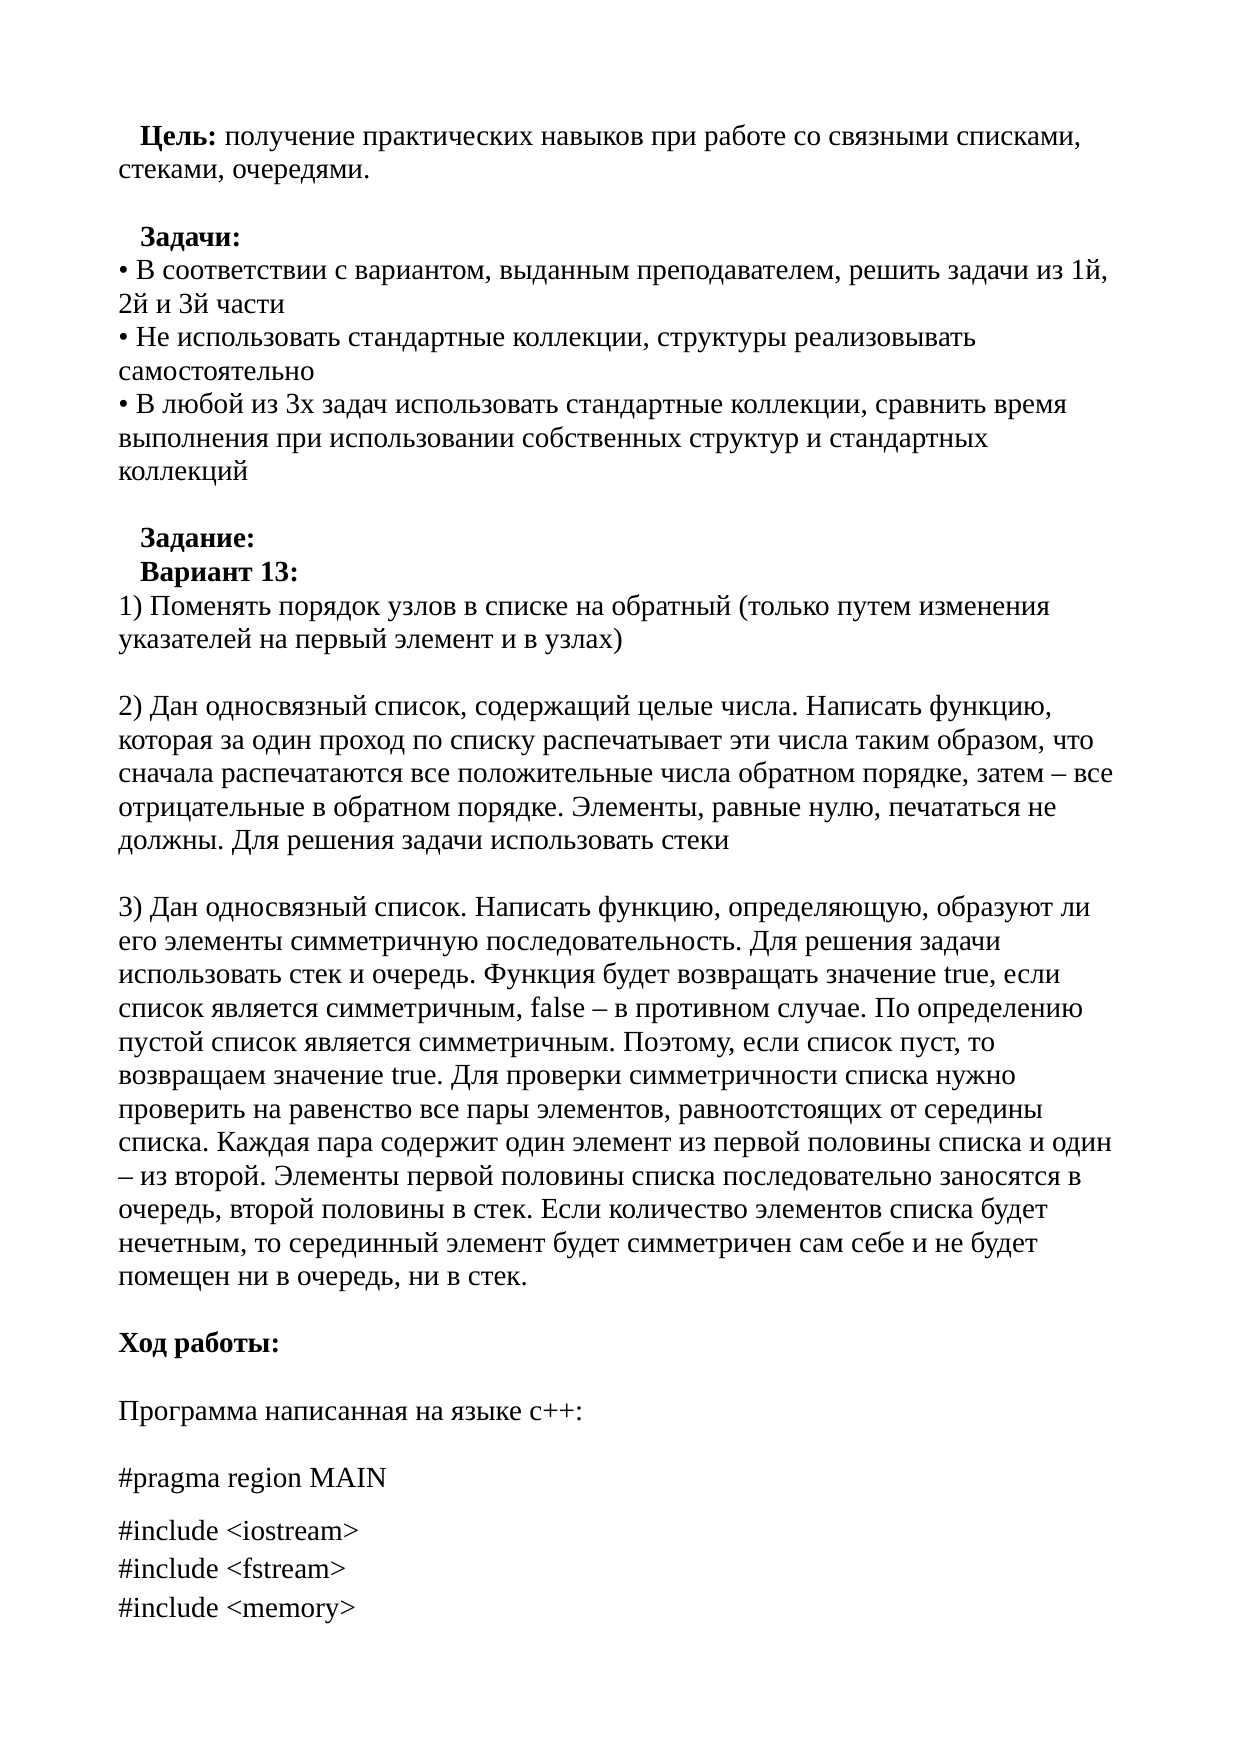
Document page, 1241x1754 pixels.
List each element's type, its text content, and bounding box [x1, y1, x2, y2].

text 1) Поменять порядок узлов в списке на обратный (только путем изменения указателей на первый элемент и в узлах) [118, 588, 1122, 655]
text #include <iostream> [118, 1513, 1122, 1546]
text • В любой из 3х задач использовать стандартные коллекции, сравнить время выполнения при использовании собственных структур и стандартных коллекций [118, 386, 1122, 487]
text Цель: получение практических навыков при работе со связными списками, стеками, очередями. [118, 118, 1122, 185]
text • В соответствии с вариантом, выданным преподавателем, решить задачи из 1й, 2й и 3й части [118, 252, 1122, 319]
text 3) Дан односвязный список. Написать функцию, определяющую, образуют ли его элементы симметричную последовательность. Для решения задачи использовать стек и очередь. Функция будет возвращать значение true, если список является симметричным, false – в противном случае. По определению пустой список является симметричным. Поэтому, если список пуст, то возвращаем значение true. Для проверки симметричности списка нужно проверить на равенство все пары элементов, равноотстоящих от середины списка. Каждая пара содержит один элемент из первой половины списка и один – из второй. Элементы первой половины списка последовательно заносятся в очередь, второй половины в стек. Если количество элементов списка будет нечетным, то серединный элемент будет симметричен сам себе и не будет помещен ни в очередь, ни в стек. [118, 889, 1122, 1292]
text Задачи: [118, 219, 1122, 252]
text #pragma region MAIN [118, 1460, 1122, 1493]
text #include <memory> [118, 1590, 1122, 1623]
text Задание: [118, 521, 1122, 554]
text Вариант 13: [118, 554, 1122, 588]
text Программа написанная на языке с++: [118, 1393, 1122, 1426]
text Ход работы: [118, 1326, 1122, 1359]
text #include <fstream> [118, 1551, 1122, 1585]
text 2) Дан односвязный список, содержащий целые числа. Написать функцию, которая за один проход по списку распечатывает эти числа таким образом, что сначала распечатаются все положительные числа обратном порядке, затем – все отрицательные в обратном порядке. Элементы, равные нулю, печататься не должны. Для решения задачи использовать стеки [118, 688, 1122, 856]
text • Не использовать стандартные коллекции, структуры реализовывать самостоятельно [118, 319, 1122, 386]
